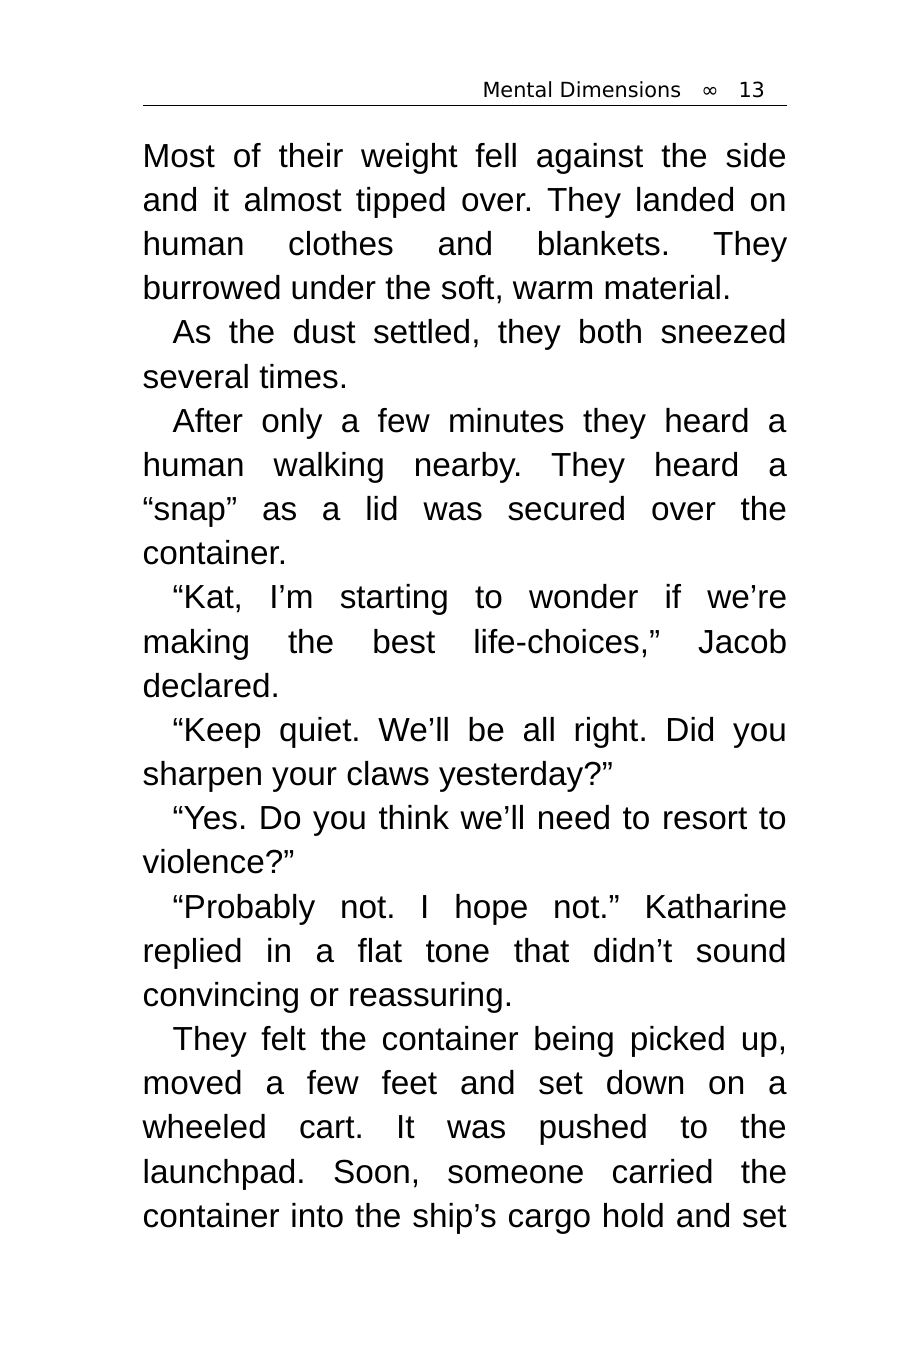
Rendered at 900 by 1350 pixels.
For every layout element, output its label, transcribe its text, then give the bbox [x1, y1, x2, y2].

text Most of their weight fell against the side and it almost tipped over. They landed on human clothes and blankets. They burrowed under the soft, warm material. [142, 136, 787, 307]
text “Kat, I’m starting to wonder if we’re making the best life-choices,” Jacob declared. [142, 578, 787, 704]
text “Yes. Do you think we’ll need to resort to violence?” [142, 798, 787, 881]
text “Probably not. I hope not.” Katharine replied in a flat tone that didn’t sound convincing or reassuring. [142, 887, 787, 1013]
text “Keep quiet. We’ll be all right. Did you sharpen your claws yesterday?” [142, 710, 787, 793]
text After only a few minutes they heard a human walking nearby. They heard a “snap” as a lid was secured over the container. [142, 401, 787, 572]
text They felt the container being picked up, moved a few feet and set down on a wheeled cart. It was pushed to the launchpad. Soon, someone carried the container into the ship’s cargo hold and set [142, 1019, 787, 1234]
text As the dust settled, they both sneezed several times. [142, 313, 787, 395]
